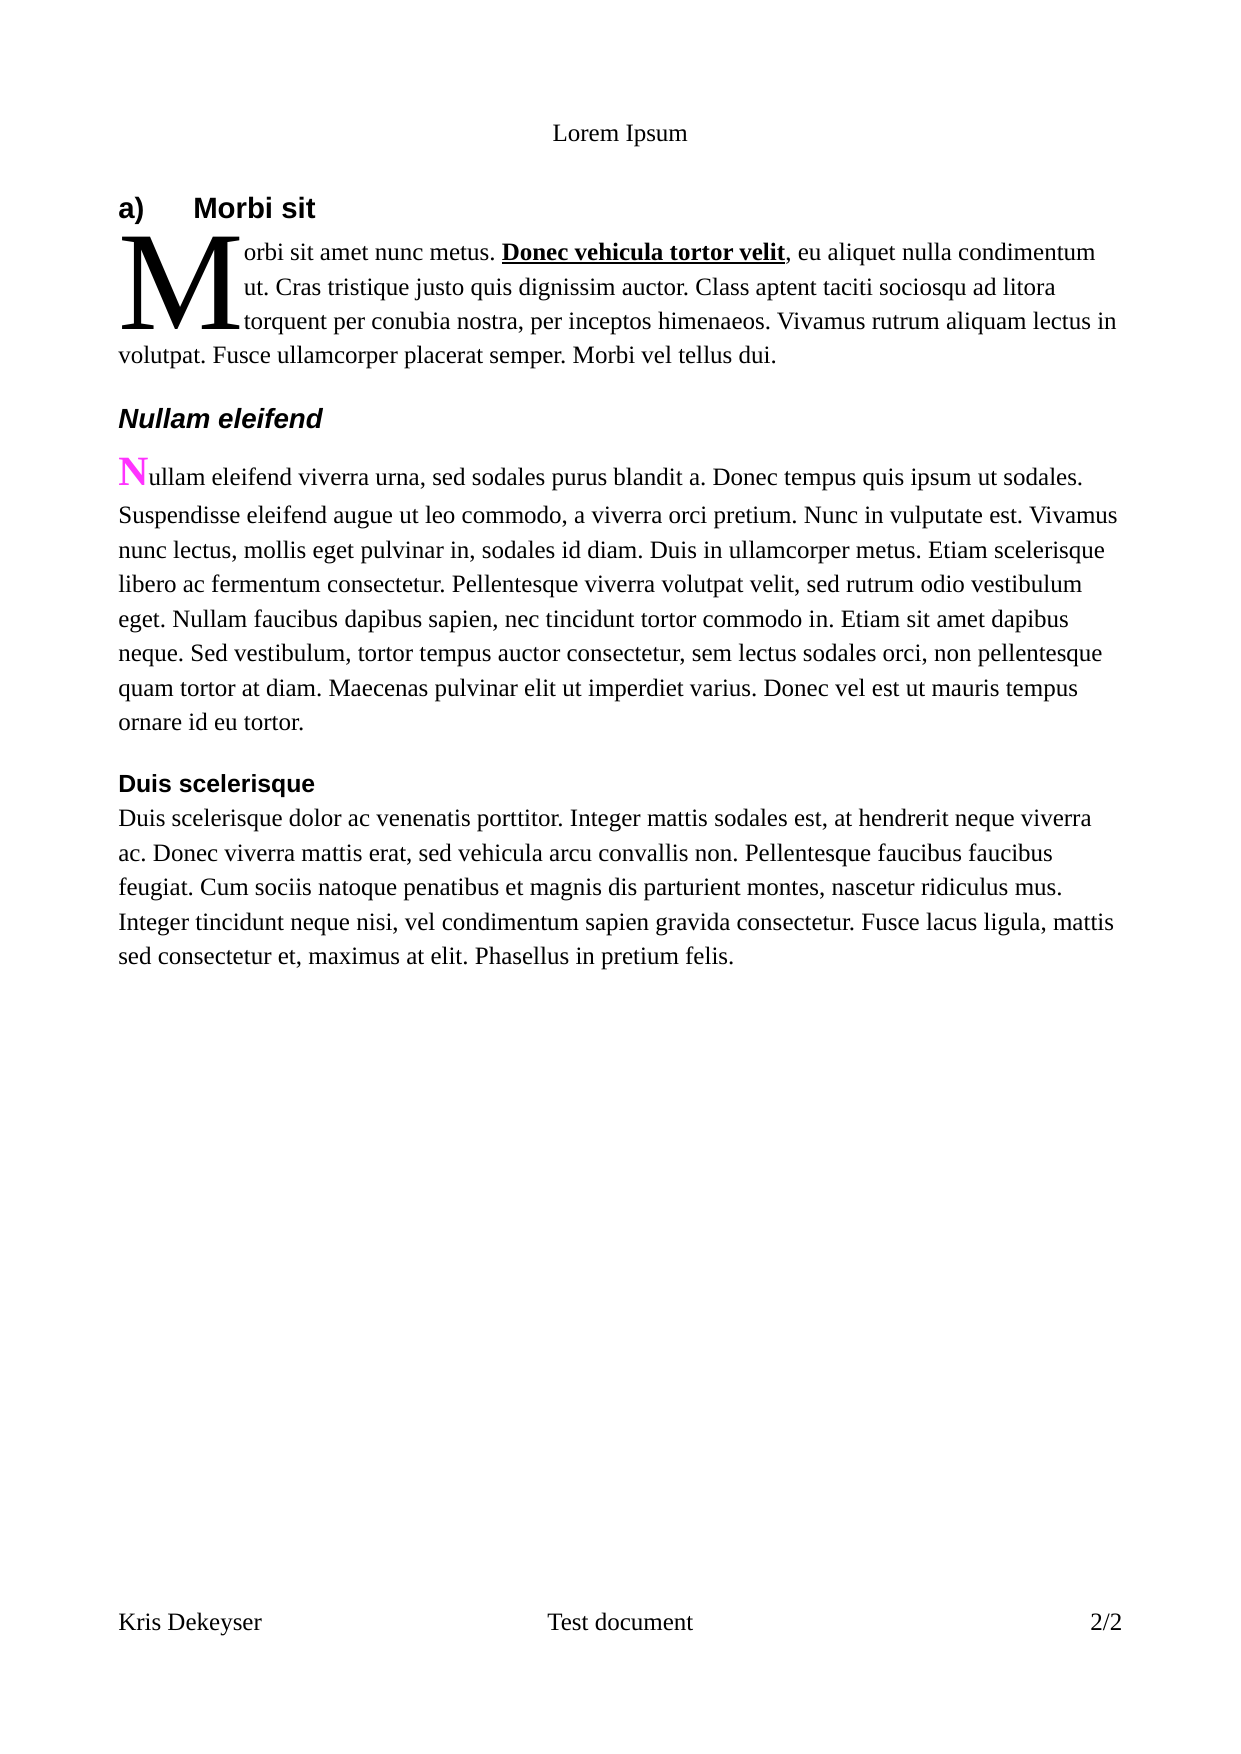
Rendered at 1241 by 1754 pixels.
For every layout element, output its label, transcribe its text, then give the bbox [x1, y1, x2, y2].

text Nullam eleifend viverra urna, sed sodales purus blandit a. Donec tempus quis ipsum ut sodales. Suspendisse eleifend augue ut leo commodo, a viverra orci pretium. Nunc in vulputate est. Vivamus nunc lectus, mollis eget pulvinar in, sodales id diam. Duis in ullamcorper metus. Etiam scelerisque libero ac fermentum consectetur. Pellentesque viverra volutpat velit, sed rutrum odio vestibulum eget. Nullam faucibus dapibus sapien, nec tincidunt tortor commodo in. Etiam sit amet dapibus neque. Sed vestibulum, tortor tempus auctor consectetur, sem lectus sodales orci, non pellentesque quam tortor at diam. Maecenas pulvinar elit ut imperdiet varius. Donec vel est ut mauris tempus ornare id eu tortor. [118, 447, 1122, 736]
subtitle Duis scelerisque [118, 769, 1122, 797]
subtitle Morbi sit [118, 191, 1122, 225]
text Duis scelerisque dolor ac venenatis porttitor. Integer mattis sodales est, at hendrerit neque viverra ac. Donec viverra mattis erat, sed vehicula arcu convallis non. Pellentesque faucibus faucibus feugiat. Cum sociis natoque penatibus et magnis dis parturient montes, nascetur ridiculus mus. Integer tincidunt neque nisi, vel condimentum sapien gravida consectetur. Fusce lacus ligula, mattis sed consectetur et, maximus at elit. Phasellus in pretium felis. [118, 803, 1122, 970]
subtitle Nullam eleifend [118, 402, 1122, 434]
text Morbi sit amet nunc metus. Donec vehicula tortor velit, eu aliquet nulla condimentum ut. Cras tristique justo quis dignissim auctor. Class aptent taciti sociosqu ad litora torquent per conubia nostra, per inceptos himenaeos. Vivamus rutrum aliquam lectus in volutpat. Fusce ullamcorper placerat semper. Morbi vel tellus dui. [118, 237, 1122, 369]
